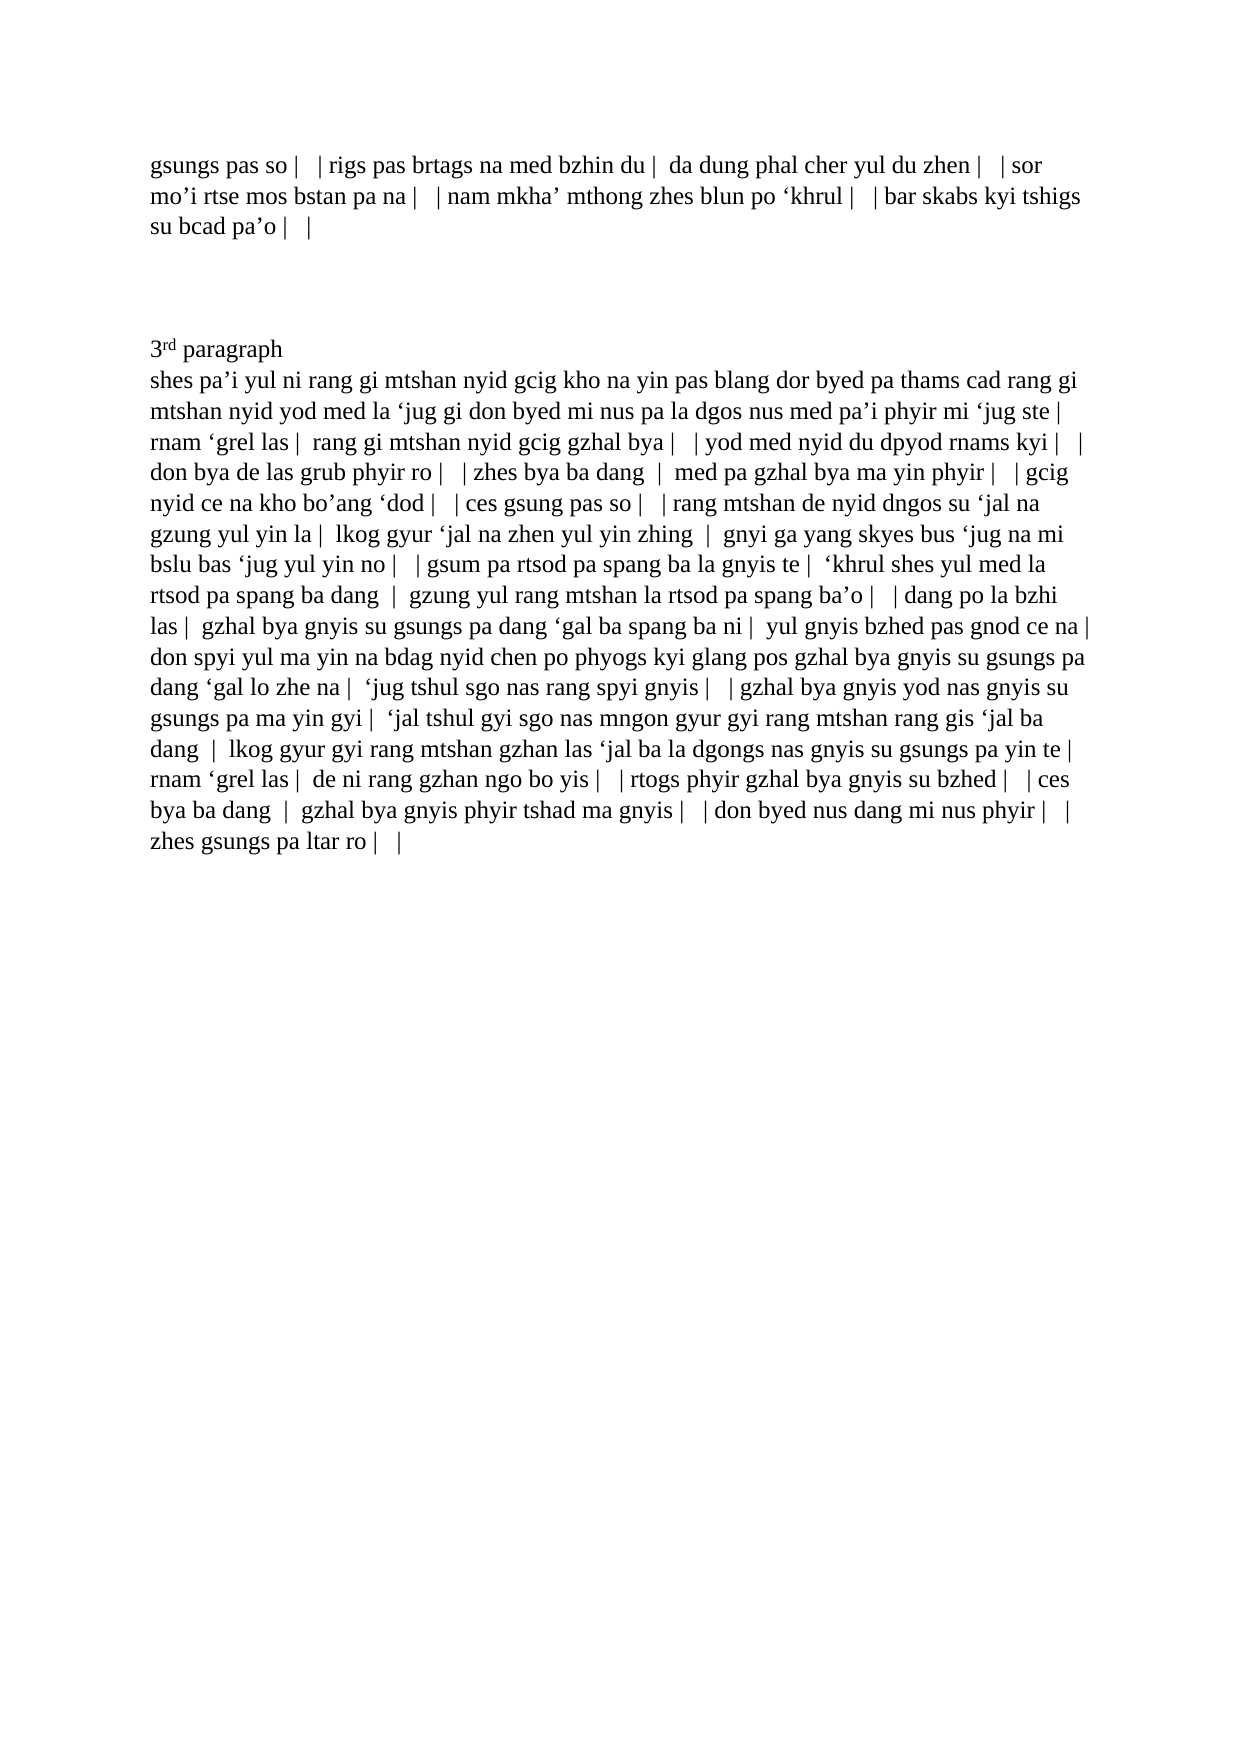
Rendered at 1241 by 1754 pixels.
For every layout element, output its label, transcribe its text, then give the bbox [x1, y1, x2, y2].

text gsungs pas so | | rigs pas brtags na med bzhin du | da dung phal cher yul du zhen | | sor mo’i rtse mos bstan pa na | | nam mkha’ mthong zhes blun po ‘khrul | | bar skabs kyi tshigs su bcad pa’o | | [150, 150, 1090, 240]
text shes pa’i yul ni rang gi mtshan nyid gcig kho na yin pas blang dor byed pa thams cad rang gi mtshan nyid yod med la ‘jug gi don byed mi nus pa la dgos nus med pa’i phyir mi ‘jug ste | rnam ‘grel las | rang gi mtshan nyid gcig gzhal bya | | yod med nyid du dpyod rnams kyi | | don bya de las grub phyir ro | | zhes bya ba dang | med pa gzhal bya ma yin phyir | | gcig nyid ce na kho bo’ang ‘dod | | ces gsung pas so | | rang mtshan de nyid dngos su ‘jal na gzung yul yin la | lkog gyur ‘jal na zhen yul yin zhing | gnyi ga yang skyes bus ‘jug na mi bslu bas ‘jug yul yin no | | gsum pa rtsod pa spang ba la gnyis te | ‘khrul shes yul med la rtsod pa spang ba dang | gzung yul rang mtshan la rtsod pa spang ba’o | | dang po la bzhi las | gzhal bya gnyis su gsungs pa dang ‘gal ba spang ba ni | yul gnyis bzhed pas gnod ce na | don spyi yul ma yin na bdag nyid chen po phyogs kyi glang pos gzhal bya gnyis su gsungs pa dang ‘gal lo zhe na | ‘jug tshul sgo nas rang spyi gnyis | | gzhal bya gnyis yod nas gnyis su gsungs pa ma yin gyi | ‘jal tshul gyi sgo nas mngon gyur gyi rang mtshan rang gis ‘jal ba dang | lkog gyur gyi rang mtshan gzhan las ‘jal ba la dgongs nas gnyis su gsungs pa yin te | rnam ‘grel las | de ni rang gzhan ngo bo yis | | rtogs phyir gzhal bya gnyis su bzhed | | ces bya ba dang | gzhal bya gnyis phyir tshad ma gnyis | | don byed nus dang mi nus phyir | | zhes gsungs pa ltar ro | | [150, 365, 1090, 855]
text 3rd paragraph [150, 334, 1090, 363]
